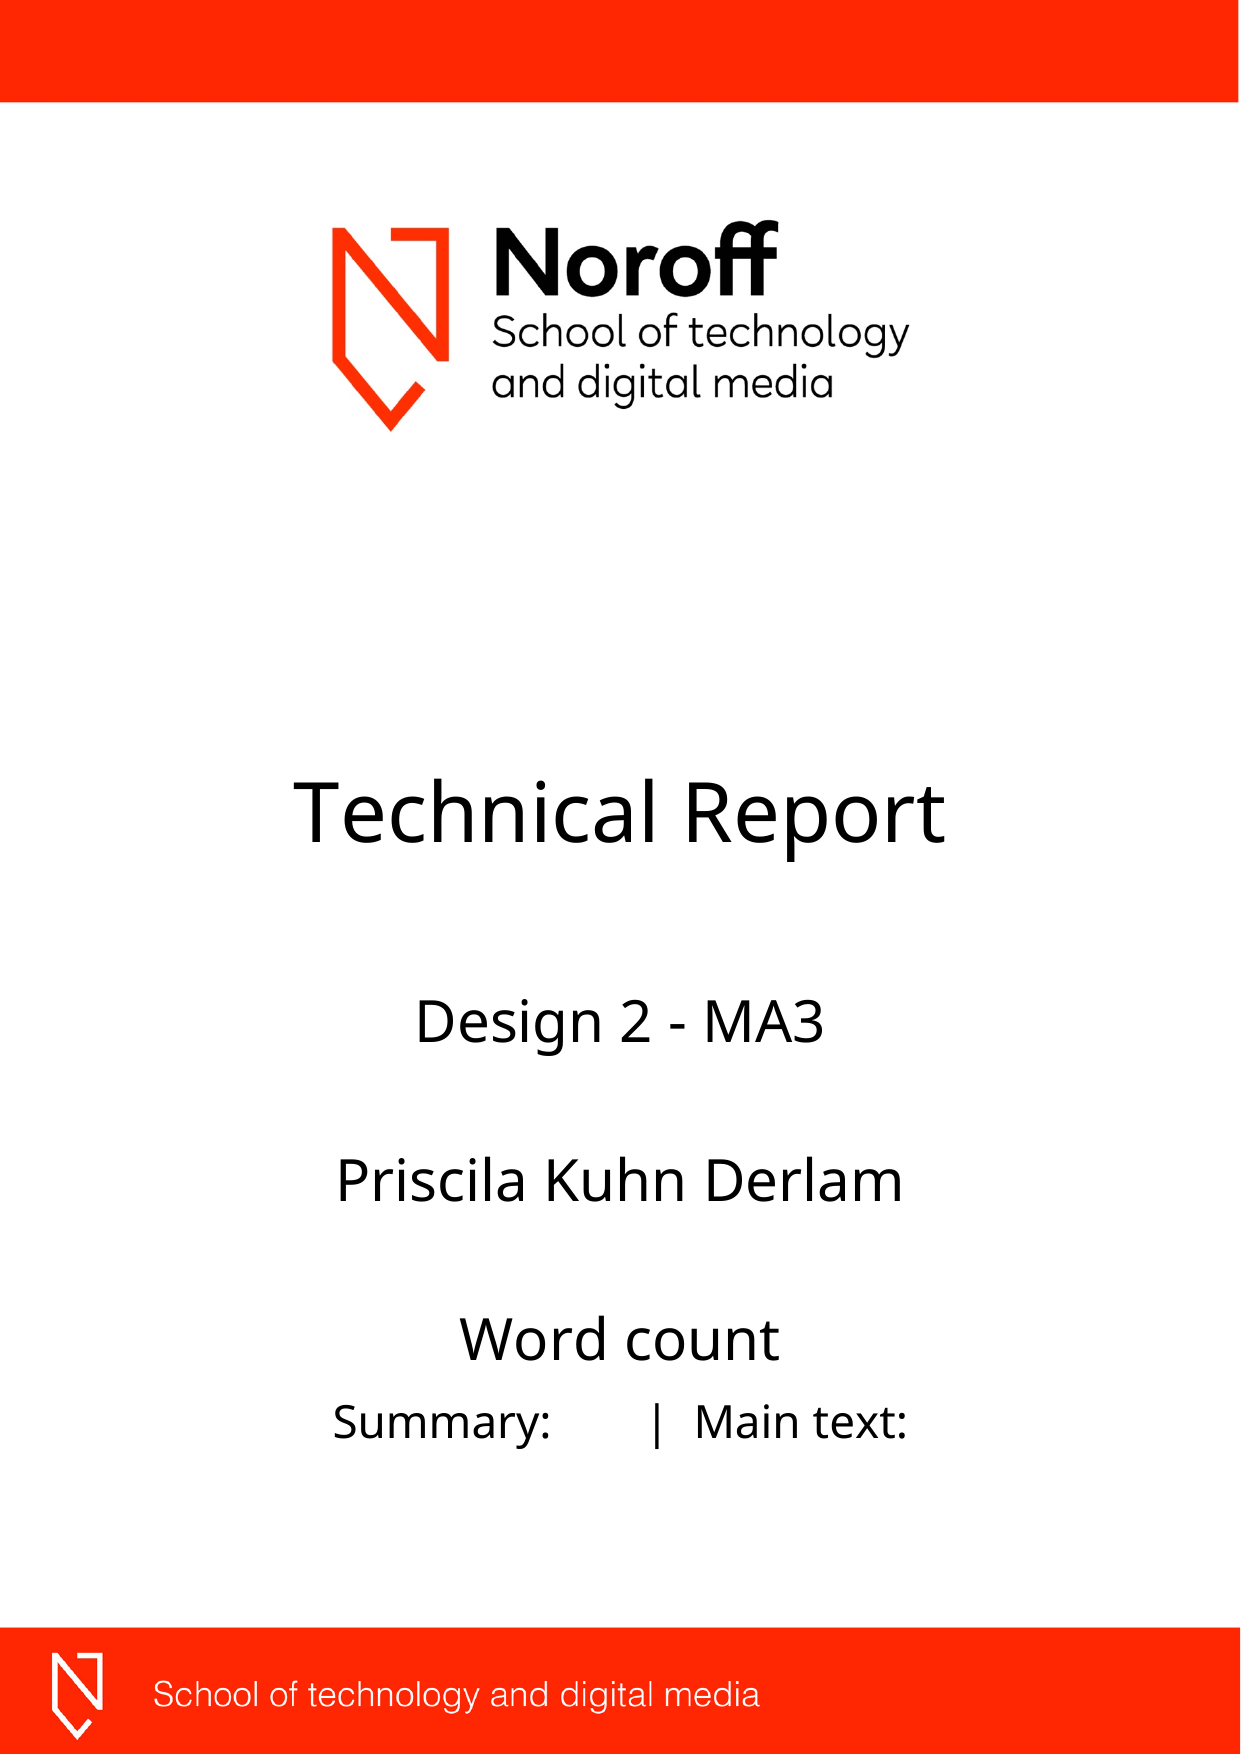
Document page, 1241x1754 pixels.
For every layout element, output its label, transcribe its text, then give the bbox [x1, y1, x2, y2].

text Design 2 - MA3 [150, 980, 1090, 1060]
picture [0, 1618, 1241, 1754]
text Technical Report [150, 753, 1090, 867]
text Priscila Kuhn Derlam [150, 1139, 1090, 1219]
picture [0, 0, 1241, 469]
text Summary: | Main text: [150, 1389, 1090, 1452]
text Word count [150, 1298, 1090, 1378]
